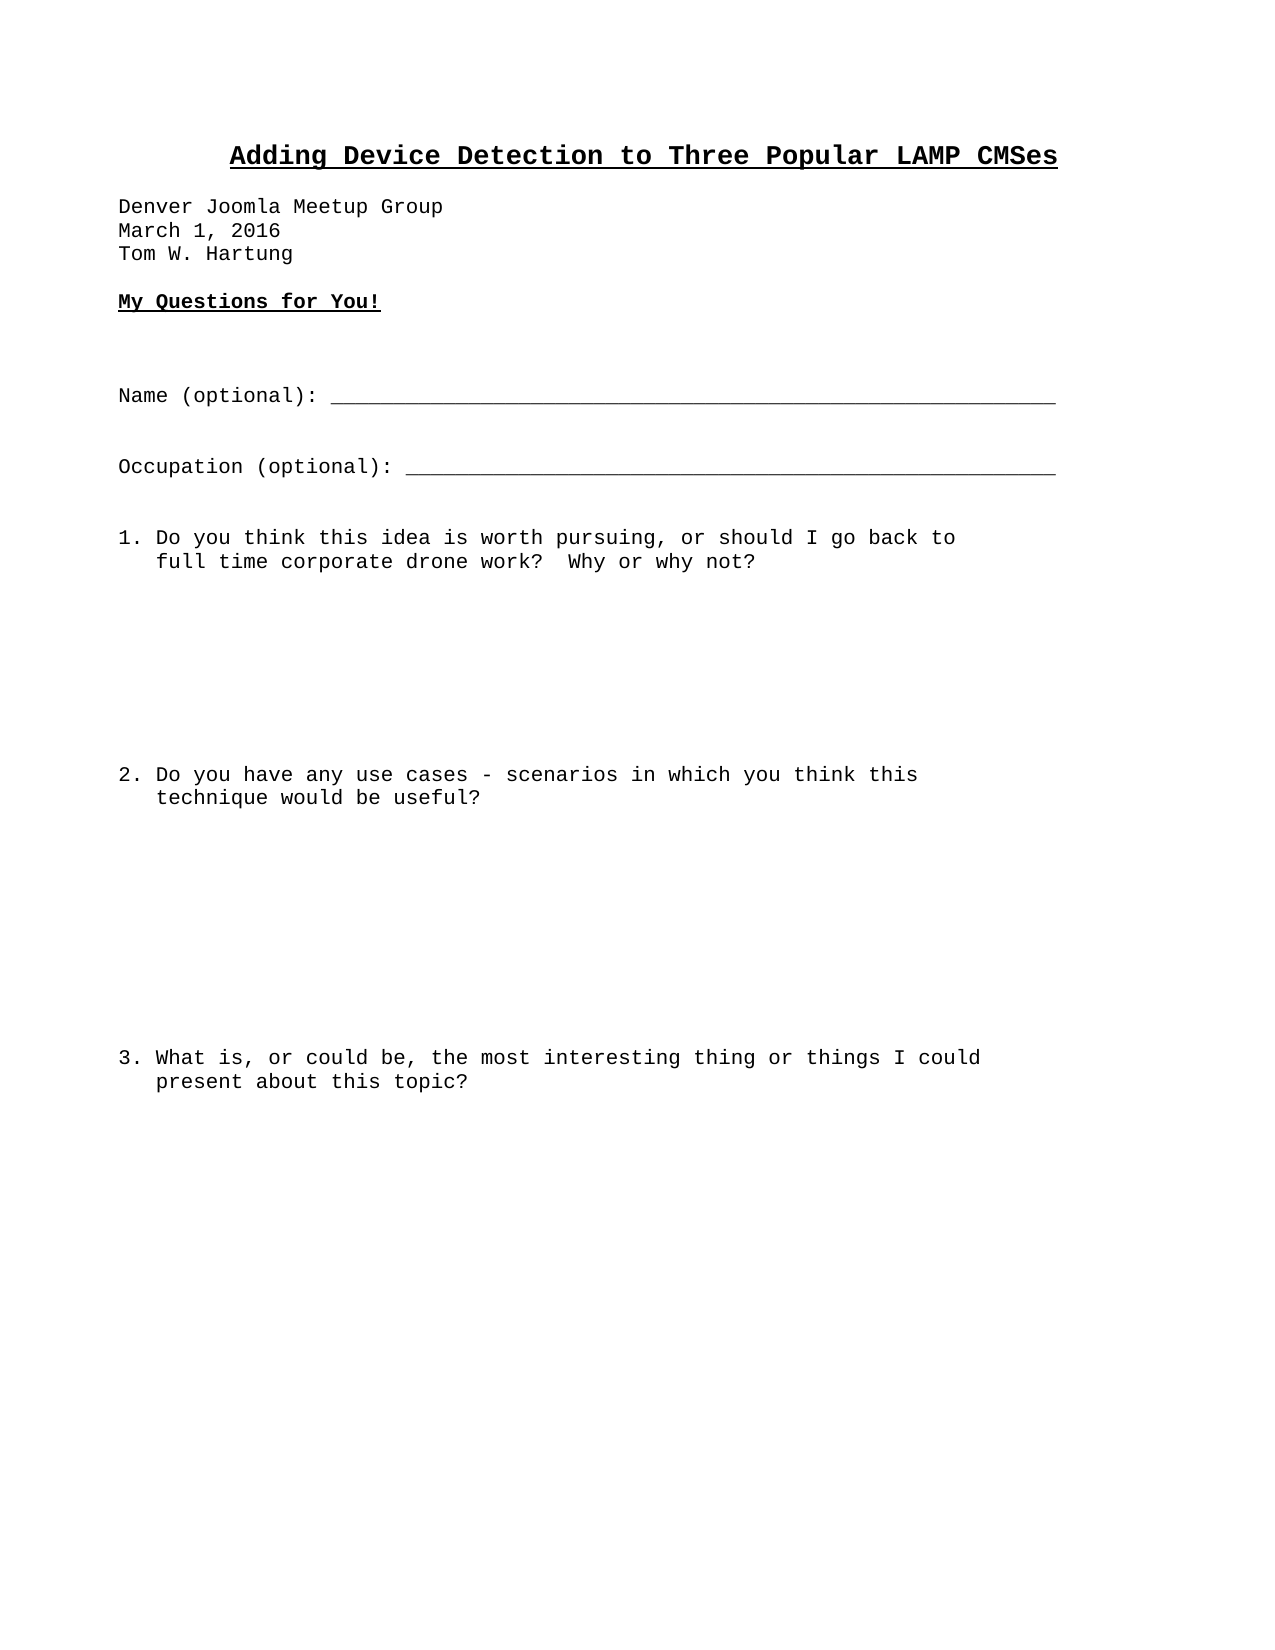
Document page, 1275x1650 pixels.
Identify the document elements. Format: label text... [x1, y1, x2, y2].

text technique would be useful? [118, 787, 1157, 811]
text present about this topic? [118, 1071, 1157, 1095]
text Occupation (optional): ____________________________________________________ [118, 456, 1157, 480]
text 2. Do you have any use cases - scenarios in which you think this [118, 764, 1157, 787]
text 3. What is, or could be, the most interesting thing or things I could [118, 1047, 1157, 1071]
text full time corporate drone work? Why or why not? [118, 551, 1157, 574]
text 1. Do you think this idea is worth pursuing, or should I go back to [118, 527, 1157, 551]
text Tom W. Hartung [118, 243, 1157, 267]
text Denver Joomla Meetup Group [118, 196, 1157, 220]
text My Questions for You! [118, 291, 1157, 314]
text Adding Device Detection to Three Popular LAMP CMSes [118, 142, 1157, 172]
text Name (optional): __________________________________________________________ [118, 385, 1157, 409]
text March 1, 2016 [118, 220, 1157, 243]
